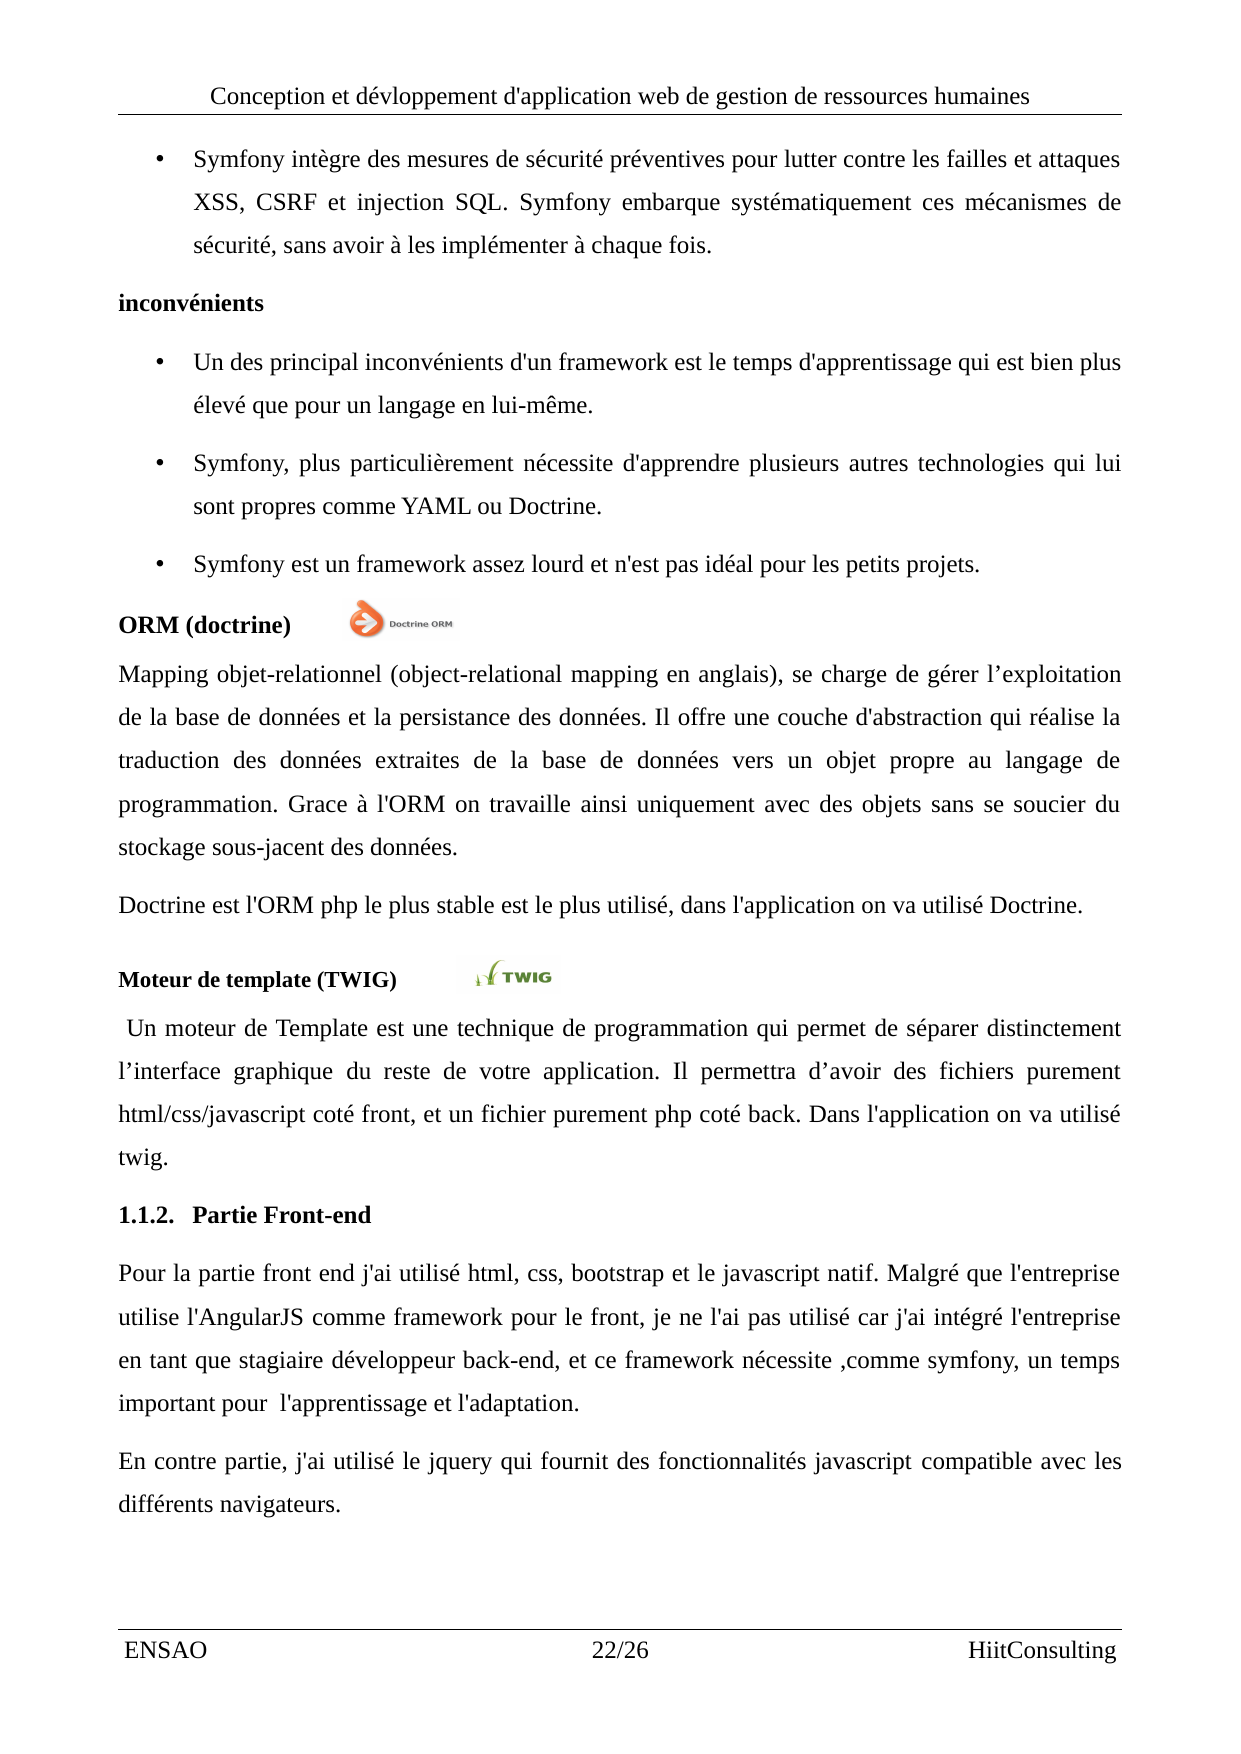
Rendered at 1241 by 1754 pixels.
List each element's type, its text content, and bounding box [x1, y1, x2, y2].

list Symfony intègre des mesures de sécurité préventives pour lutter contre les failles et attaques XSS, CSRF et injection SQL. Symfony embarque systématiquement ces mécanismes de sécurité, sans avoir à les implémenter à chaque fois. [156, 144, 1122, 259]
table_header [304, 592, 532, 659]
table_header Moteur de template (TWIG) [118, 948, 405, 1013]
table_header ORM (doctrine) [118, 592, 304, 659]
text inconvénients [118, 288, 1122, 317]
text Mapping objet-relationnel (object-relational mapping en anglais), se charge de gérer l’exploitation de la base de données et la persistance des données. Il offre une couche d'abstraction qui réalise la traduction des données extraites de la base de données vers un objet propre au langage de programmation. Grace à l'ORM on travaille ainsi uniquement avec des objets sans se soucier du stockage sous-jacent des données. [118, 659, 1122, 861]
text Pour la partie front end j'ai utilisé html, css, bootstrap et le javascript natif. Malgré que l'entreprise utilise l'AngularJS comme framework pour le front, je ne l'ai pas utilisé car j'ai intégré l'entreprise en tant que stagiaire développeur back-end, et ce framework nécessite ,comme symfony, un temps important pour l'apprentissage et l'adaptation. [118, 1258, 1122, 1417]
list Symfony, plus particulièrement nécessite d'apprendre plusieurs autres technologies qui lui sont propres comme YAML ou Doctrine. [156, 448, 1122, 520]
text En contre partie, j'ai utilisé le jquery qui fournit des fonctionnalités javascript compatible avec les différents navigateurs. [118, 1446, 1122, 1518]
list Un des principal inconvénients d'un framework est le temps d'apprentissage qui est bien plus élevé que pour un langage en lui-même. [156, 347, 1122, 418]
text Un moteur de Template est une technique de programmation qui permet de séparer distinctement l’interface graphique du reste de votre application. Il permettra d’avoir des fichiers purement html/css/javascript coté front, et un fichier purement php coté back. Dans l'application on va utilisé twig. [118, 1013, 1122, 1171]
picture [341, 598, 461, 641]
text 1.1.2. Partie Front-end [118, 1200, 1122, 1229]
picture [456, 955, 562, 994]
list Symfony est un framework assez lourd et n'est pas idéal pour les petits projets. [156, 549, 1122, 578]
table_header [405, 948, 631, 1013]
text Doctrine est l'ORM php le plus stable est le plus utilisé, dans l'application on va utilisé Doctrine. [118, 890, 1122, 919]
